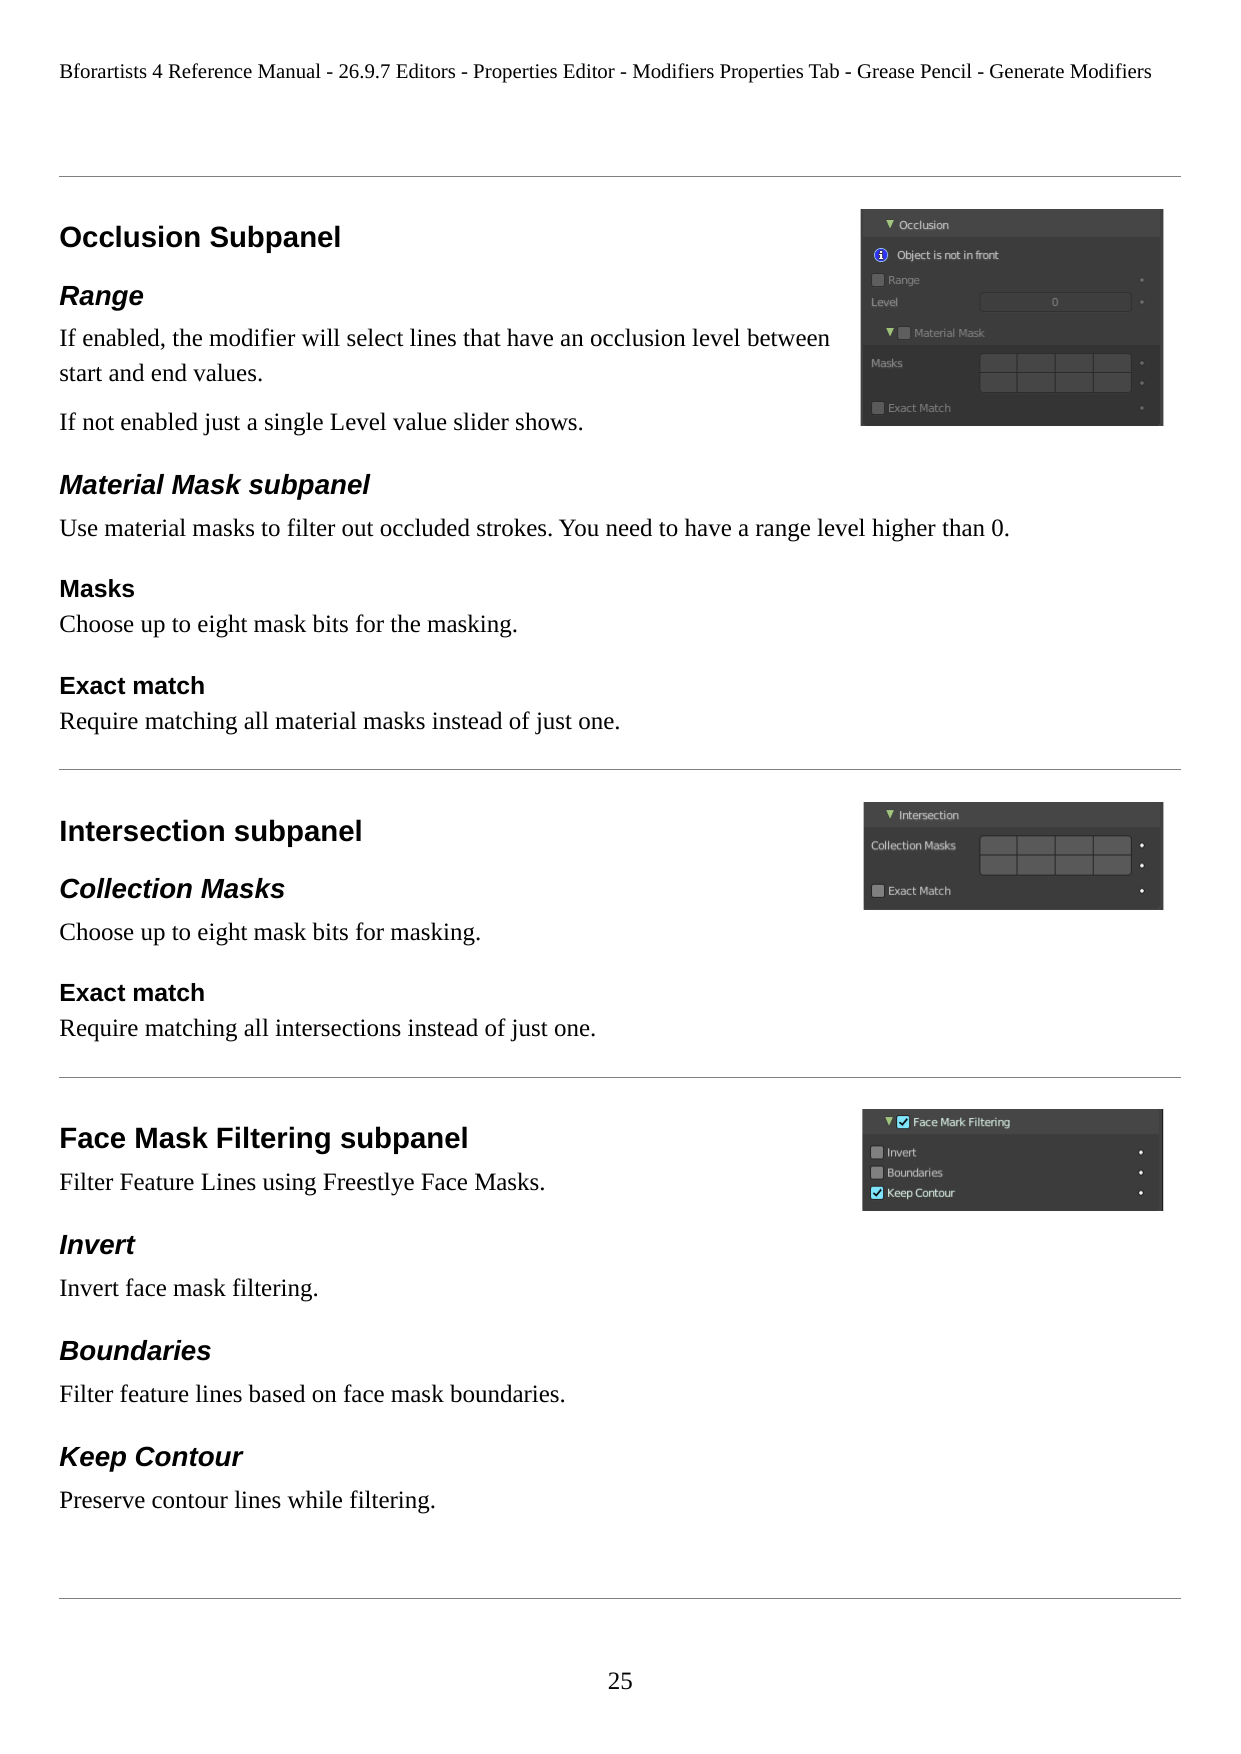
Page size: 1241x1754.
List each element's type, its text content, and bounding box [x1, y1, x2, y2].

subtitle [1164, 872, 1181, 904]
subtitle Range [59, 279, 860, 311]
subtitle [1164, 1121, 1181, 1154]
subtitle [1164, 279, 1181, 311]
subtitle [1164, 220, 1181, 254]
text Filter Feature Lines using Freestlye Face Masks. [59, 1167, 862, 1196]
subtitle Exact match [59, 671, 1181, 699]
text If enabled, the modifier will select lines that have an occlusion level between start and end values. [59, 323, 860, 387]
subtitle Intersection subpanel [59, 813, 863, 847]
text Invert face mask filtering. [59, 1273, 1181, 1302]
subtitle Material Mask subpanel [59, 469, 1181, 501]
picture [862, 1109, 1164, 1211]
text Choose up to eight mask bits for the masking. [59, 609, 1181, 638]
subtitle [1164, 813, 1181, 847]
text Preserve contour lines while filtering. [59, 1485, 1181, 1514]
subtitle Exact match [59, 978, 1181, 1007]
subtitle Boundaries [59, 1334, 1181, 1366]
subtitle Keep Contour [59, 1441, 1181, 1472]
subtitle Invert [59, 1229, 1181, 1261]
text Require matching all material masks instead of just one. [59, 706, 1181, 734]
text Filter feature lines based on face mask boundaries. [59, 1379, 1181, 1408]
picture [863, 802, 1164, 910]
text If not enabled just a single Level value slider shows. [59, 407, 1181, 436]
subtitle Face Mask Filtering subpanel [59, 1121, 862, 1154]
picture [860, 209, 1164, 426]
subtitle Collection Masks [59, 872, 863, 904]
subtitle Occlusion Subpanel [59, 220, 860, 254]
text Require matching all intersections instead of just one. [59, 1013, 1181, 1042]
text Use material masks to filter out occluded strokes. You need to have a range level higher than 0. [59, 513, 1181, 542]
subtitle Masks [59, 574, 1181, 603]
text Choose up to eight mask bits for masking. [59, 917, 1181, 945]
